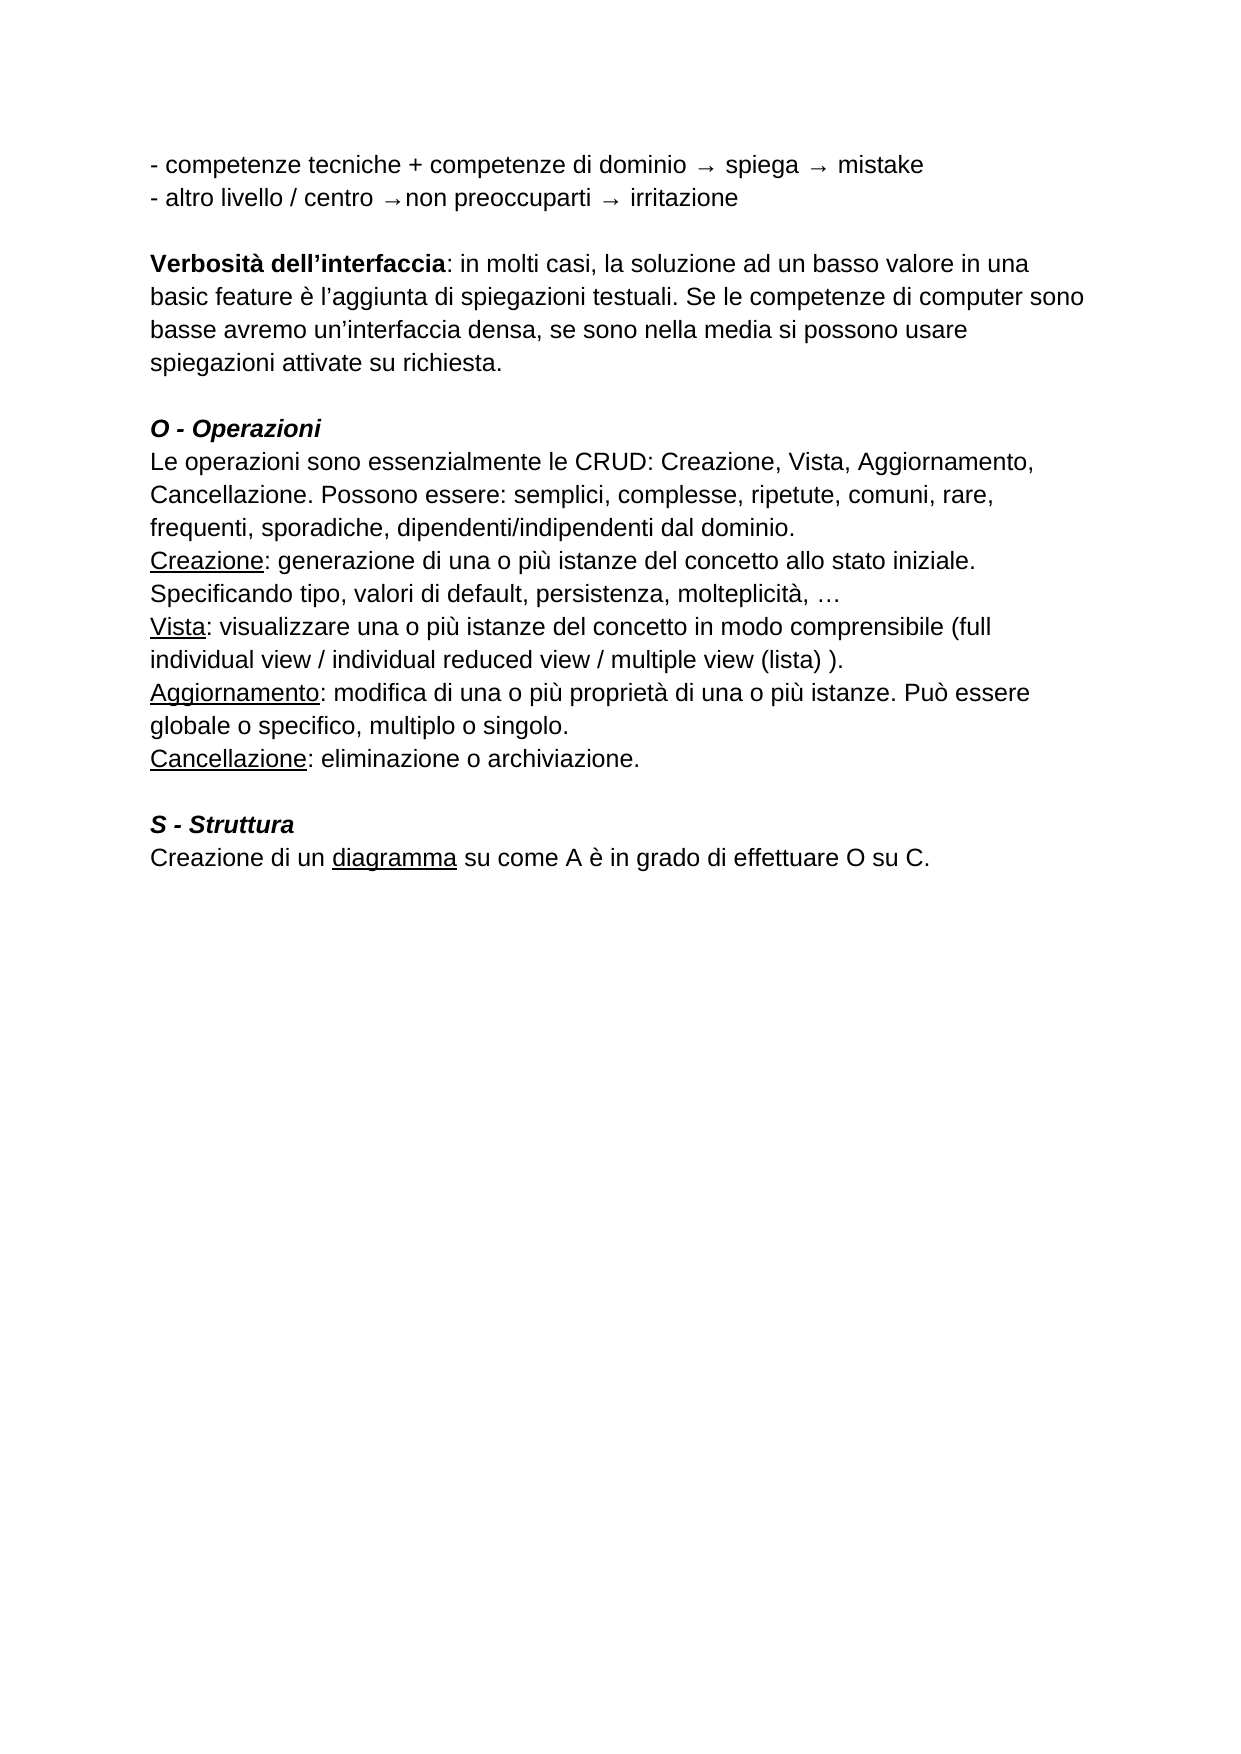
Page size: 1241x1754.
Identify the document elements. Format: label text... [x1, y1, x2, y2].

text Aggiornamento: modifica di una o più proprietà di una o più istanze. Può essere globale o specifico, multiplo o singolo. [150, 678, 1090, 740]
text Vista: visualizzare una o più istanze del concetto in modo comprensibile (full individual view / individual reduced view / multiple view (lista) ). [150, 612, 1090, 674]
text - competenze tecniche + competenze di dominio → spiega → mistake [150, 150, 1090, 179]
text Le operazioni sono essenzialmente le CRUD: Creazione, Vista, Aggiornamento, Cancellazione. Possono essere: semplici, complesse, ripetute, comuni, rare, frequenti, sporadiche, dipendenti/indipendenti dal dominio. [150, 447, 1090, 542]
text Creazione di un diagramma su come A è in grado di effettuare O su C. [150, 843, 1090, 872]
text O - Operazioni [150, 414, 1090, 443]
text Cancellazione: eliminazione o archiviazione. [150, 744, 1090, 773]
text Verbosità dell’interfaccia: in molti casi, la soluzione ad un basso valore in una basic feature è l’aggiunta di spiegazioni testuali. Se le competenze di computer sono basse avremo un’interfaccia densa, se sono nella media si possono usare spiegazioni attivate su richiesta. [150, 249, 1090, 377]
text Creazione: generazione di una o più istanze del concetto allo stato iniziale. Specificando tipo, valori di default, persistenza, molteplicità, … [150, 546, 1090, 608]
text S - Struttura [150, 810, 1090, 839]
text - altro livello / centro →non preoccuparti → irritazione [150, 183, 1090, 212]
